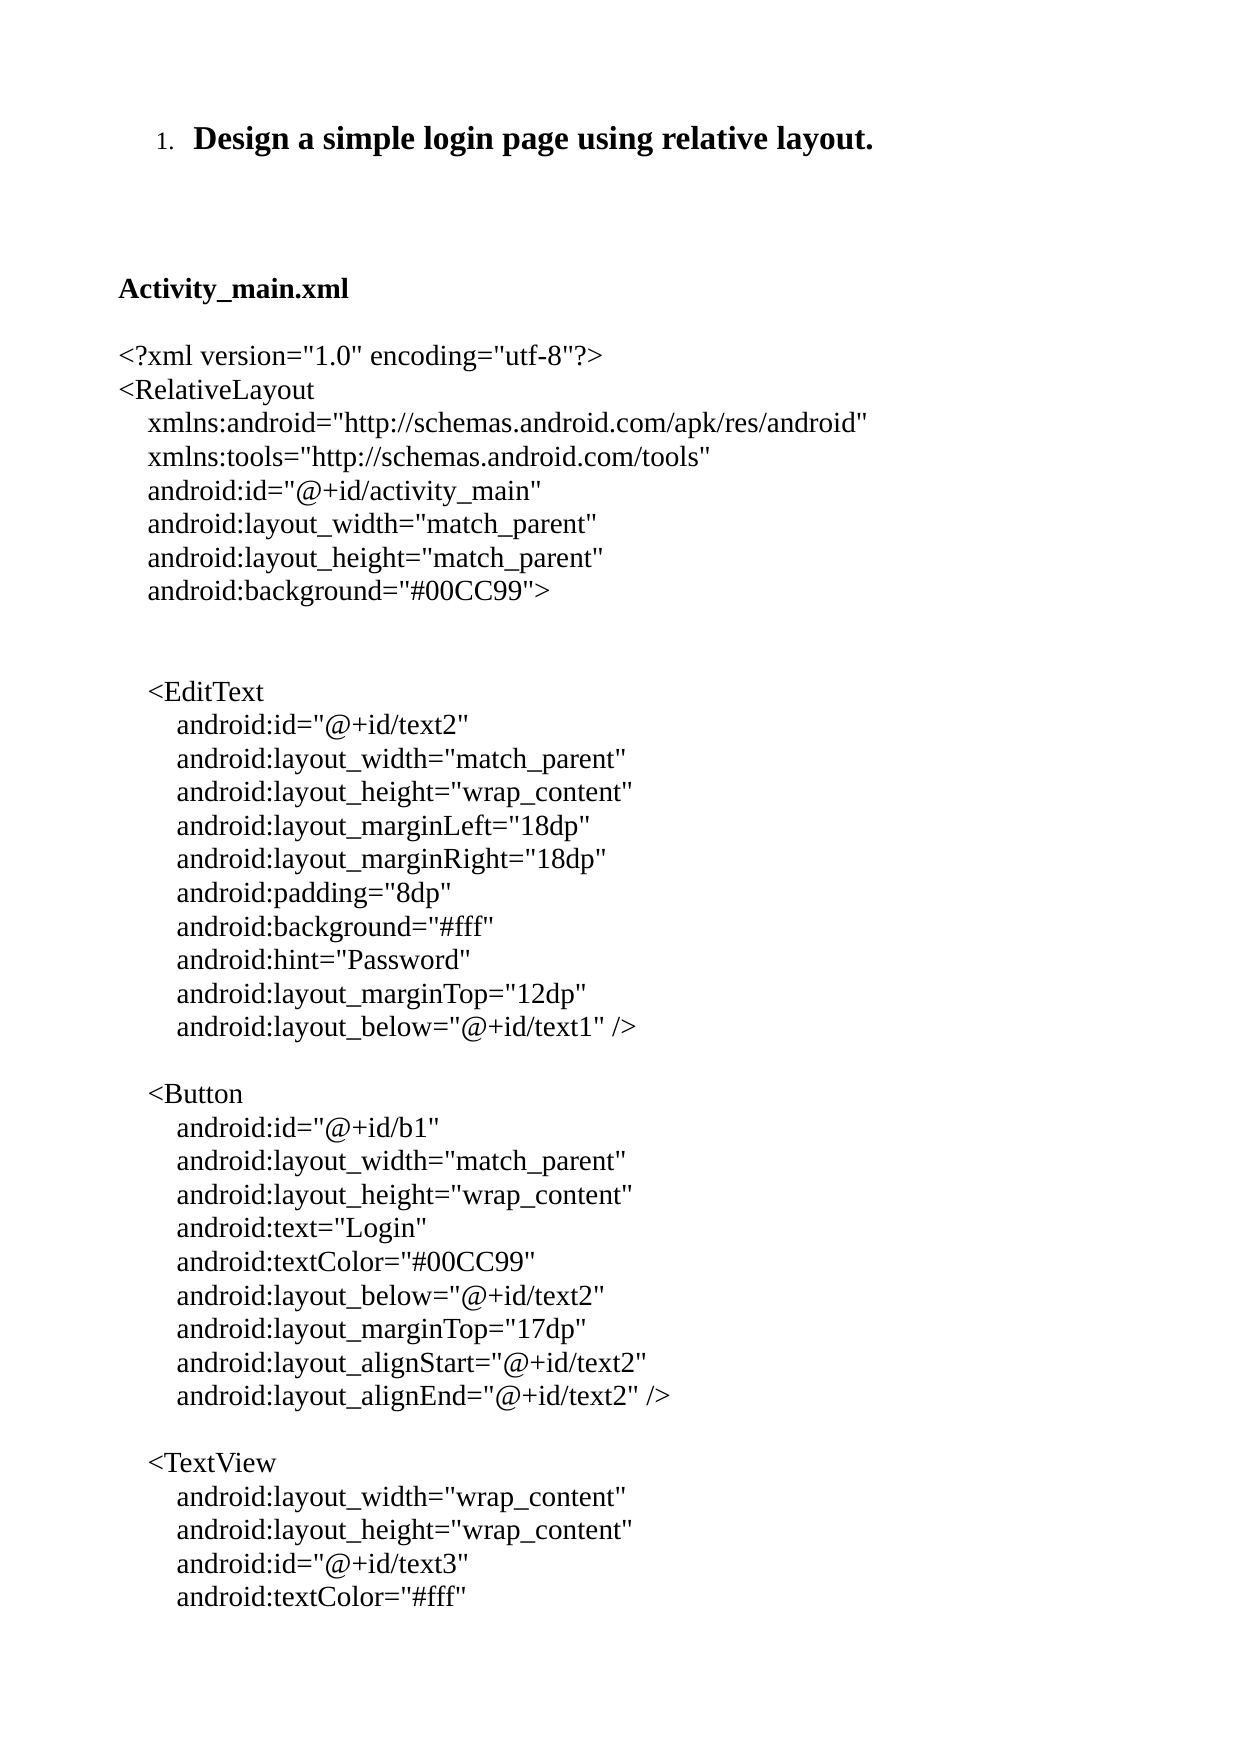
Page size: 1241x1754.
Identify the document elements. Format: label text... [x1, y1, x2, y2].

text android:textColor="#00CC99" [118, 1244, 1122, 1278]
text android:layout_below="@+id/text1" /> [118, 1009, 1122, 1043]
text <RelativeLayout [118, 372, 1122, 406]
text android:text="Login" [118, 1211, 1122, 1244]
text android:layout_height="match_parent" [118, 540, 1122, 573]
text android:layout_marginLeft="18dp" [118, 808, 1122, 842]
text android:layout_marginTop="12dp" [118, 976, 1122, 1009]
text xmlns:android="http://schemas.android.com/apk/res/android" [118, 406, 1122, 439]
text android:layout_width="match_parent" [118, 506, 1122, 540]
text android:layout_alignStart="@+id/text2" [118, 1345, 1122, 1378]
text android:id="@+id/activity_main" [118, 473, 1122, 506]
text android:layout_marginTop="17dp" [118, 1311, 1122, 1345]
text android:layout_below="@+id/text2" [118, 1278, 1122, 1311]
text android:background="#00CC99"> [118, 573, 1122, 607]
text android:layout_width="match_parent" [118, 741, 1122, 774]
text android:layout_height="wrap_content" [118, 1512, 1122, 1546]
text android:background="#fff" [118, 909, 1122, 942]
text android:layout_width="wrap_content" [118, 1479, 1122, 1512]
list Design a simple login page using relative layout. [156, 118, 1122, 156]
text Activity_main.xml [118, 271, 1122, 305]
text android:id="@+id/text2" [118, 707, 1122, 741]
text android:id="@+id/text3" [118, 1546, 1122, 1579]
text <TextView [118, 1445, 1122, 1479]
text android:layout_alignEnd="@+id/text2" /> [118, 1378, 1122, 1412]
text android:layout_height="wrap_content" [118, 774, 1122, 808]
text android:layout_width="match_parent" [118, 1143, 1122, 1177]
text android:hint="Password" [118, 942, 1122, 976]
text xmlns:tools="http://schemas.android.com/tools" [118, 439, 1122, 473]
text android:padding="8dp" [118, 875, 1122, 909]
text android:id="@+id/b1" [118, 1110, 1122, 1143]
text android:layout_marginRight="18dp" [118, 842, 1122, 875]
text <EditText [118, 674, 1122, 707]
text <?xml version="1.0" encoding="utf-8"?> [118, 338, 1122, 372]
text android:layout_height="wrap_content" [118, 1177, 1122, 1211]
text android:textColor="#fff" [118, 1579, 1122, 1613]
text <Button [118, 1076, 1122, 1110]
